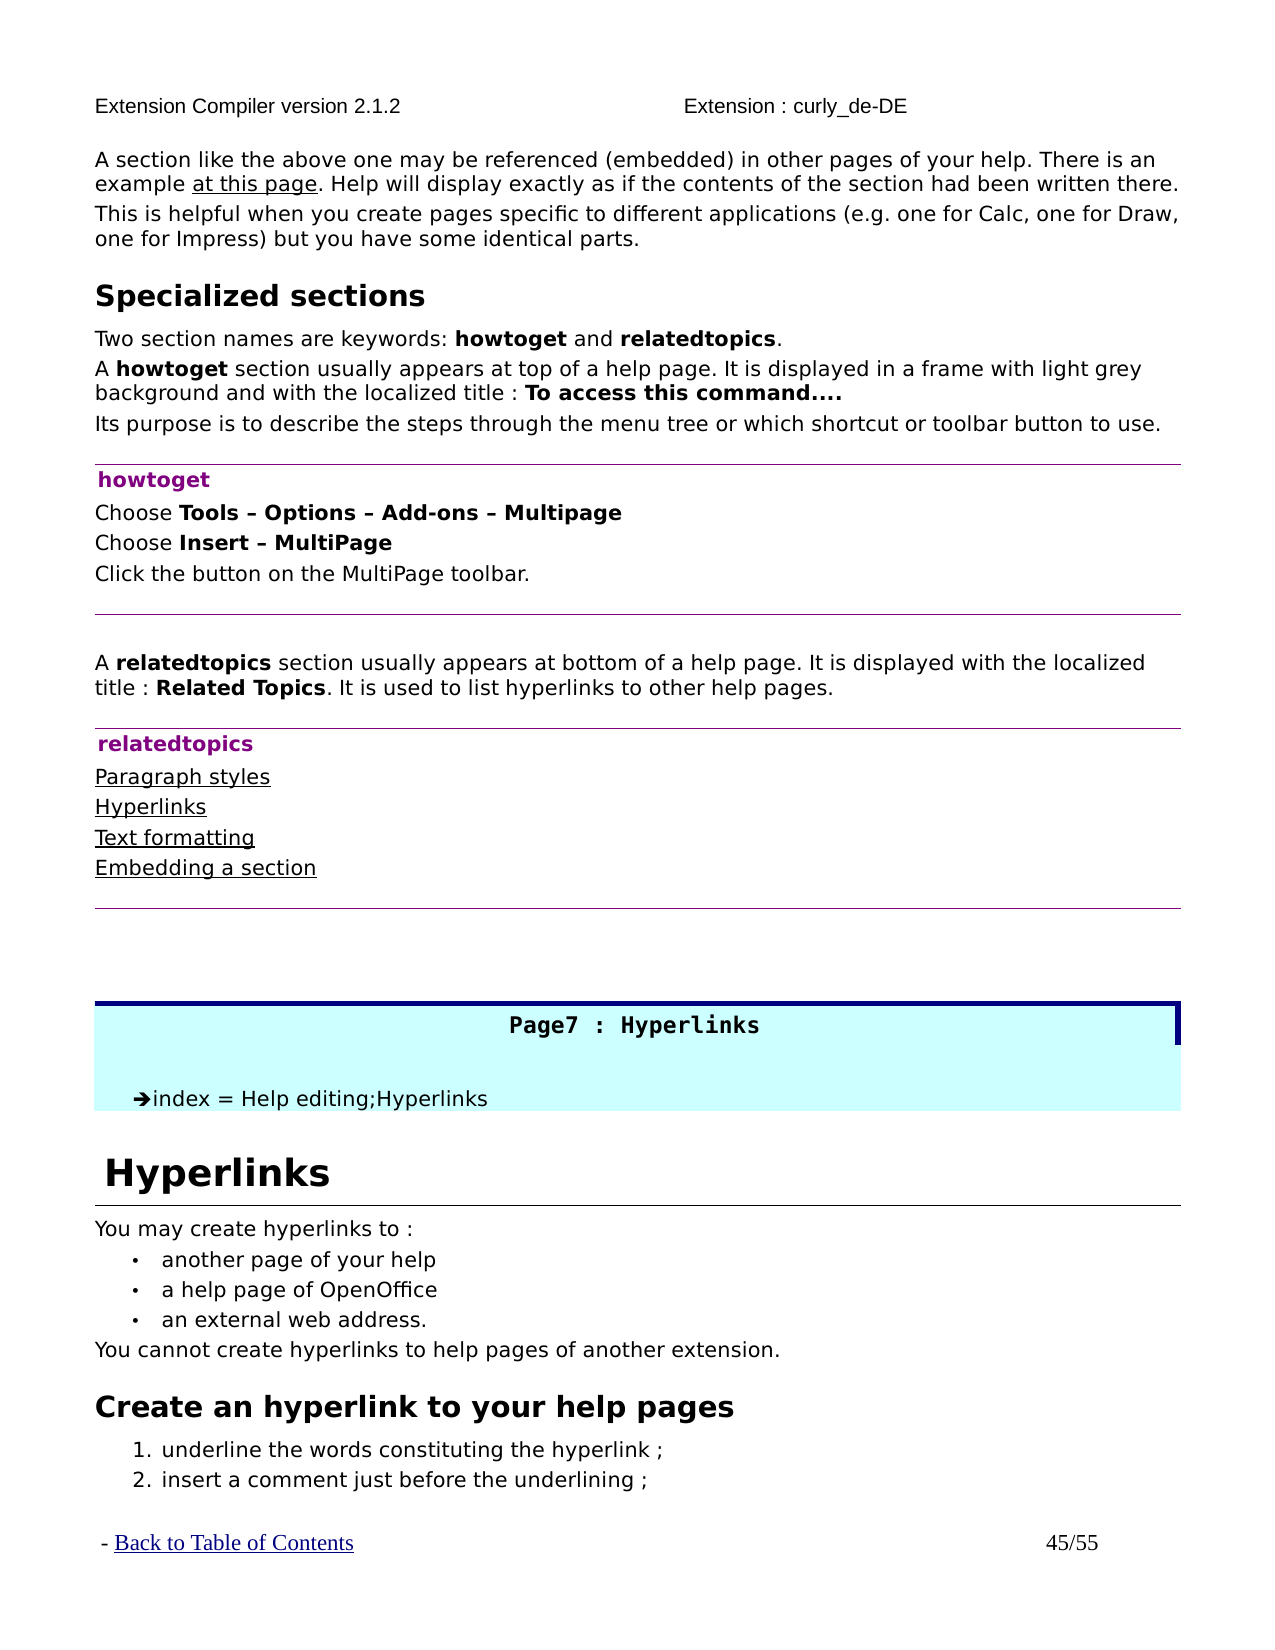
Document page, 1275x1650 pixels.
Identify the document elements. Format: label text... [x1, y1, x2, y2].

list a help page of OpenOffice [132, 1278, 1181, 1302]
text Hyperlinks [94, 1142, 1181, 1205]
text howtoget [94, 465, 1181, 495]
list another page of your help [132, 1247, 1181, 1272]
text You cannot create hyperlinks to help pages of another extension. [94, 1338, 1181, 1363]
text Choose Tools – Options – Add-ons – Multipage [94, 501, 1181, 525]
text A relatedtopics section usually appears at bottom of a help page. It is displayed with the localized title : Related Topics. It is used to list hyperlinks to other help pages. [94, 651, 1181, 700]
list underline the words constituting the hyperlink ; [132, 1438, 1181, 1463]
text Its purpose is to describe the steps through the menu tree or which shortcut or toolbar button to use. [94, 412, 1181, 436]
text Specialized sections [94, 279, 1181, 313]
list index = Help editing;Hyperlinks [94, 1087, 1181, 1111]
list insert a comment just before the underlining ; [132, 1468, 1181, 1493]
text Create an hyperlink to your help pages [94, 1391, 1181, 1424]
text Text formatting [94, 825, 1181, 850]
text Click the button on the MultiPage toolbar. [94, 562, 1181, 586]
text Two section names are keywords: howtoget and relatedtopics. [94, 326, 1181, 351]
text This is helpful when you create pages specific to different applications (e.g. one for Calc, one for Draw, one for Impress) but you have some identical parts. [94, 202, 1181, 251]
text Hyperlinks [94, 795, 1181, 819]
text Paragraph styles [94, 765, 1181, 789]
text Embedding a section [94, 856, 1181, 880]
text relatedtopics [94, 729, 1181, 759]
text A section like the above one may be referenced (embedded) in other pages of your help. There is an example at this page. Help will display exactly as if the contents of the section had been written there. [94, 147, 1181, 196]
text You may create hyperlinks to : [94, 1217, 1181, 1242]
text Choose Insert – MultiPage [94, 531, 1181, 556]
text A howtoget section usually appears at top of a help page. It is displayed in a frame with light grey background and with the localized title : To access this command.... [94, 357, 1181, 406]
list an external web address. [132, 1308, 1181, 1333]
text Page7 : Hyperlinks [94, 1002, 1175, 1045]
